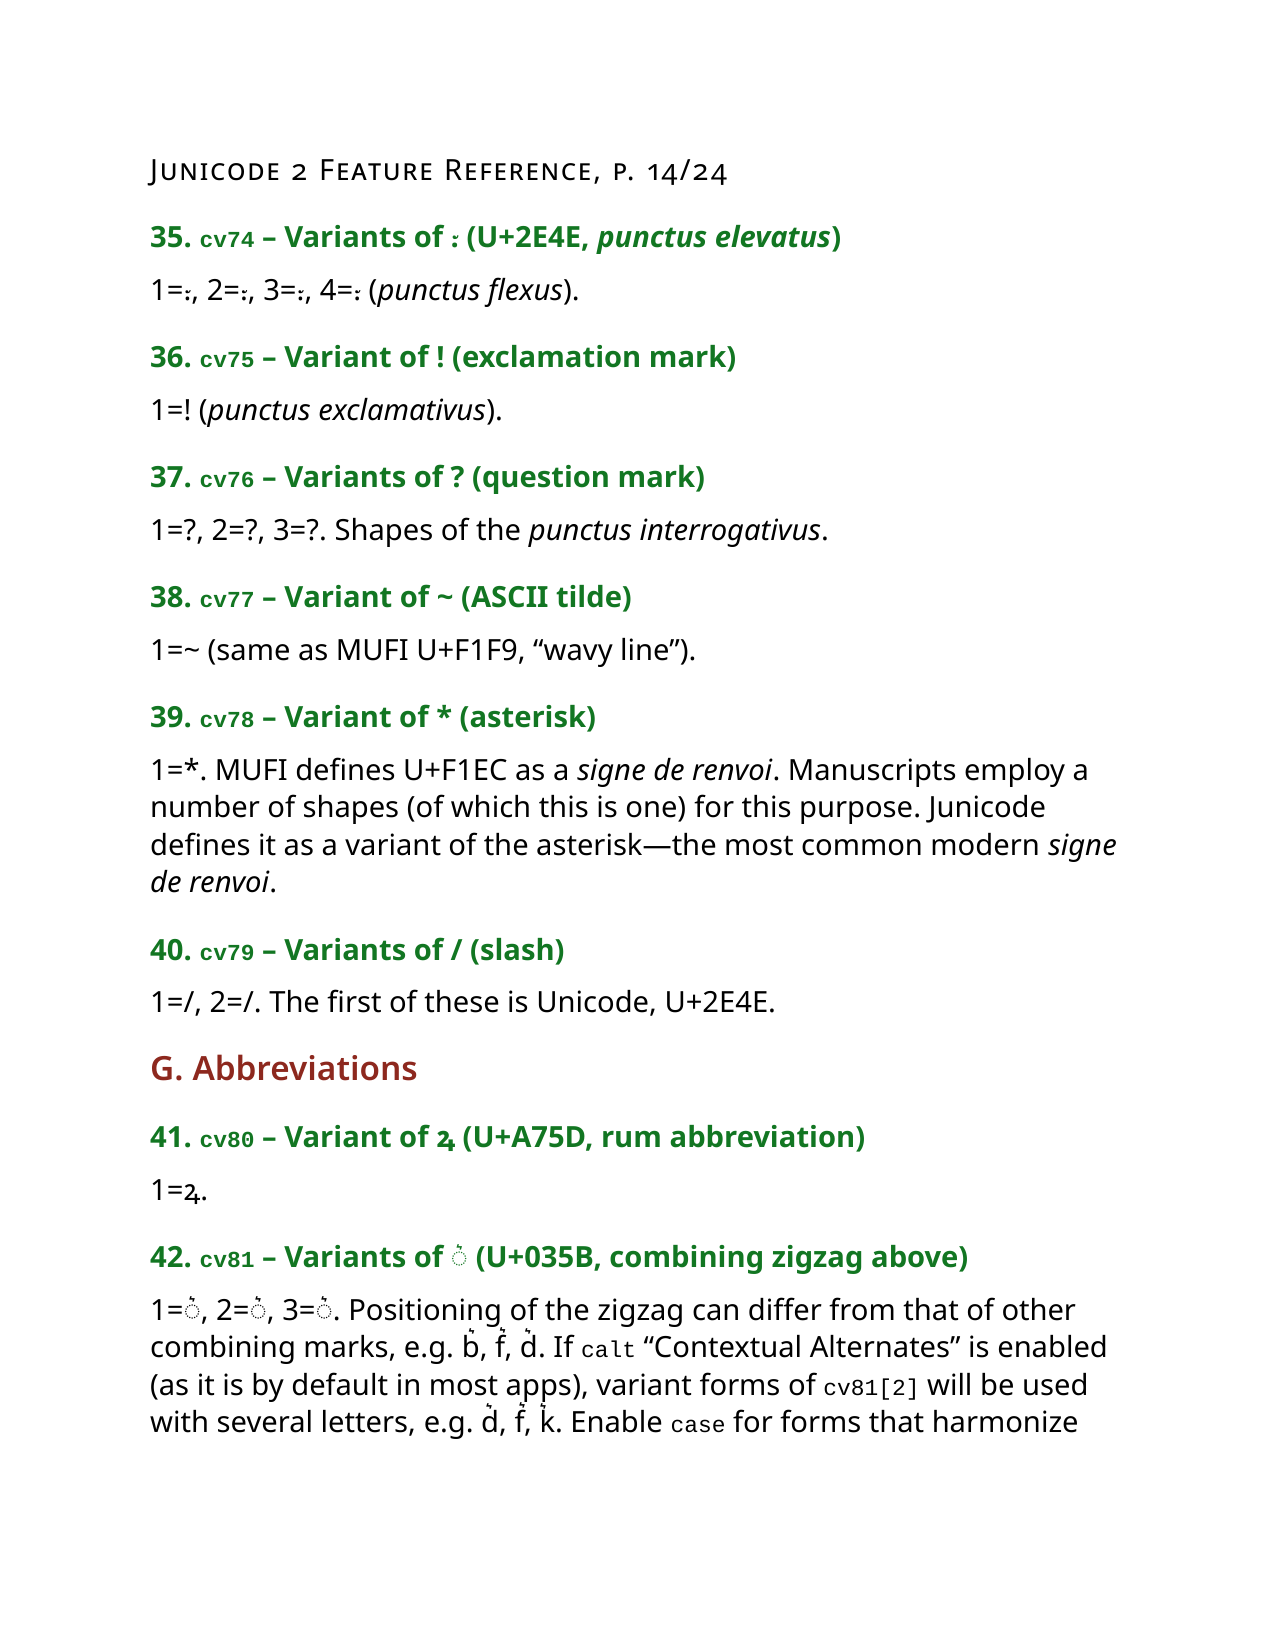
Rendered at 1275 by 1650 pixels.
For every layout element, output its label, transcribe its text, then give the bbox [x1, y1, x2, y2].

text 1=*. MUFI defines U+F1EC as a signe de renvoi. Manuscripts employ a number of shapes (of which this is one) for this purpose. Junicode defines it as a variant of the asterisk—the most common modern signe de renvoi. [150, 750, 1125, 900]
text 1=⹎, 2=⹎, 3=⹎, 4=⹎ (punctus flexus). [150, 270, 1125, 307]
text 1=?, 2=?, 3=?. Shapes of the punctus interrogativus. [150, 510, 1125, 547]
text 1=ꝝ. [150, 1170, 1125, 1207]
subtitle 40. cv79 – Variants of / (slash) [150, 930, 1125, 967]
text 1=◌͛, 2=◌͛, 3=◌͛. Positioning of the zigzag can differ from that of other combining marks, e.g. b͛, f͛, d͛. If calt “Contextual Alternates” is enabled (as it is by default in most apps), variant forms of cv81[2] will be used with several letters, e.g. d͛, f͛, k͛. Enable case for forms that harmonize [150, 1290, 1125, 1440]
text 1=! (punctus exclamativus). [150, 390, 1125, 427]
subtitle G. Abbreviations [150, 1050, 1125, 1087]
subtitle 36. cv75 – Variant of ! (exclamation mark) [150, 337, 1125, 375]
text 1=~ (same as MUFI U+F1F9, “wavy line”). [150, 630, 1125, 667]
subtitle 35. cv74 – Variants of ⹎ (U+2E4E, punctus elevatus) [150, 217, 1125, 255]
subtitle 37. cv76 – Variants of ? (question mark) [150, 457, 1125, 495]
text 1=/, 2=/. The first of these is Unicode, U+2E4E. [150, 982, 1125, 1020]
subtitle 41. cv80 – Variant of ꝝ (U+A75D, rum abbreviation) [150, 1117, 1125, 1155]
subtitle 39. cv78 – Variant of * (asterisk) [150, 697, 1125, 735]
subtitle 38. cv77 – Variant of ~ (ASCII tilde) [150, 577, 1125, 615]
subtitle 42. cv81 – Variants of ◌͛ (U+035B, combining zigzag above) [150, 1237, 1125, 1275]
